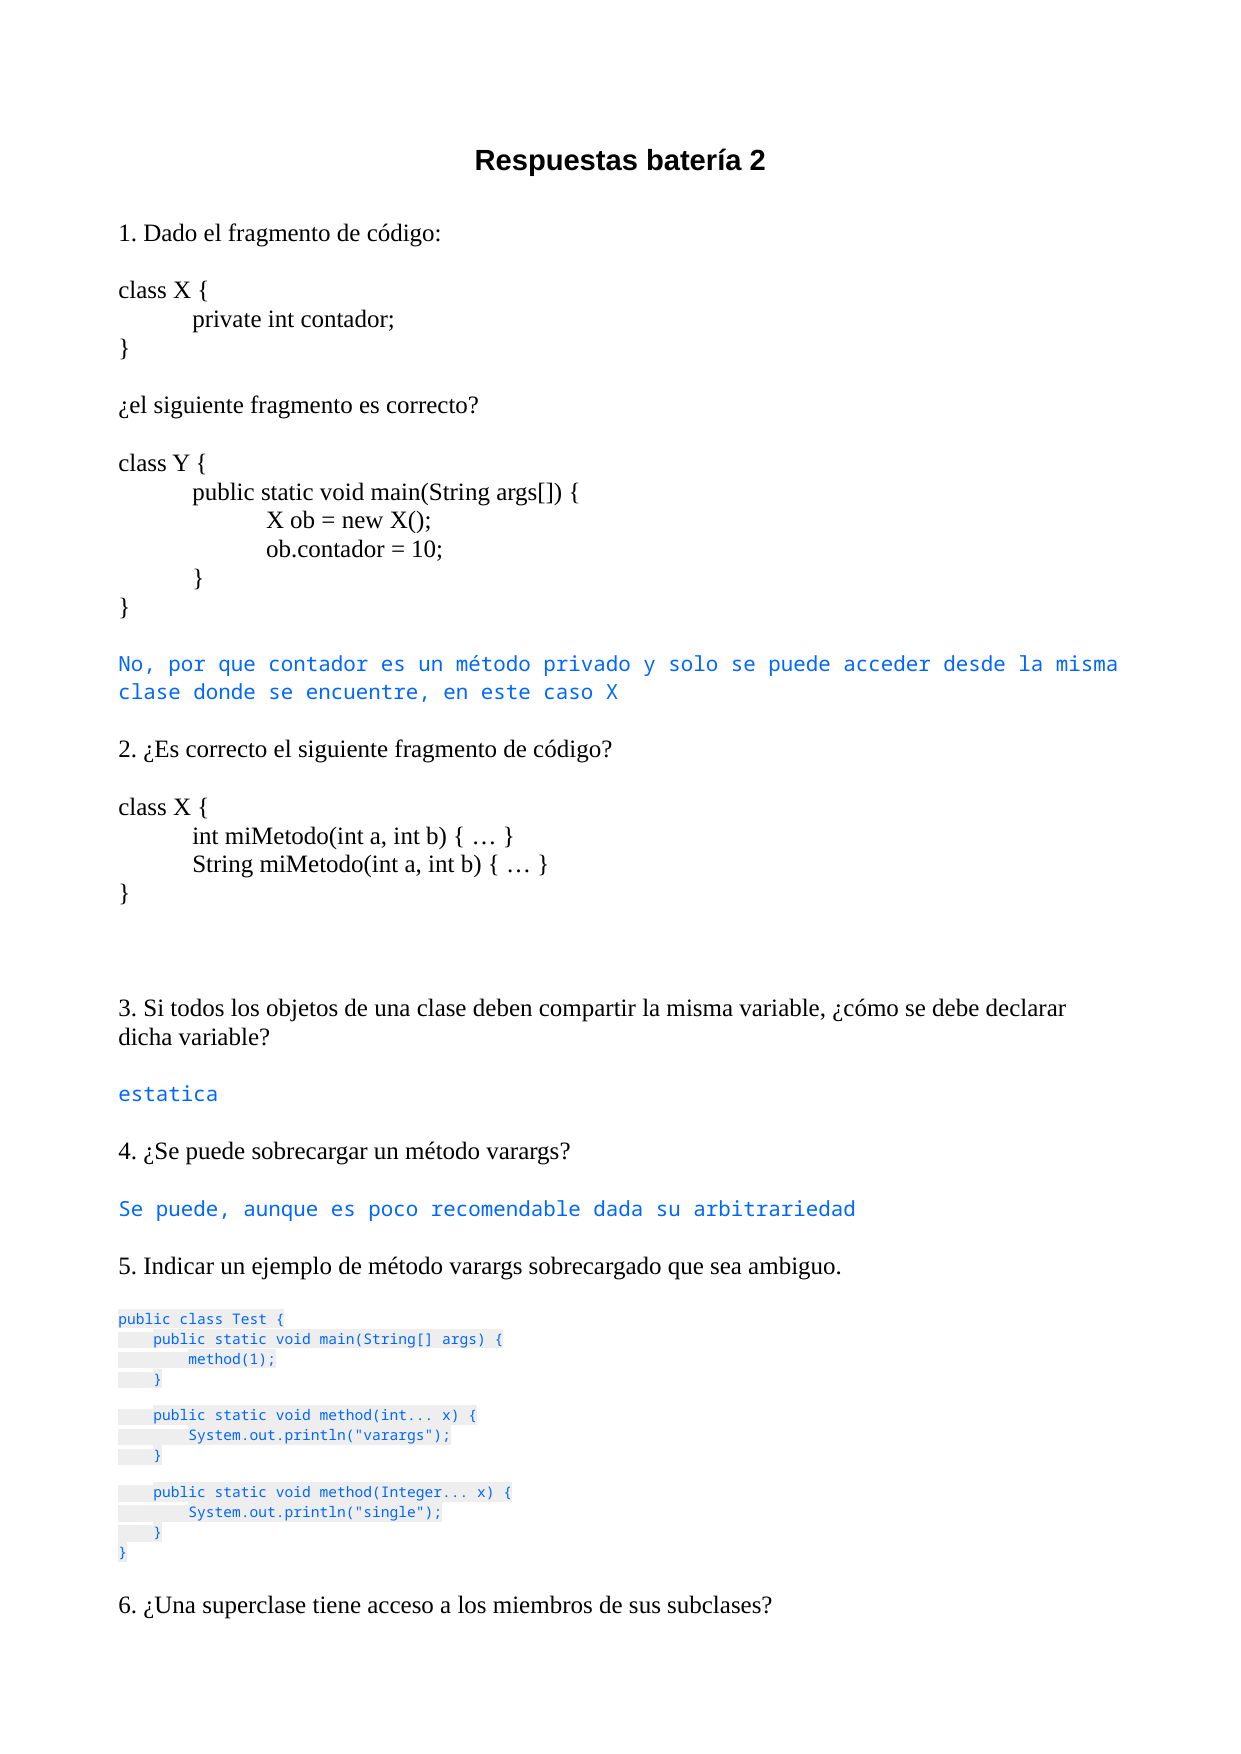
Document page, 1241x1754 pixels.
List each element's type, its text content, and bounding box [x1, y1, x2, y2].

text X ob = new X(); [118, 505, 1122, 534]
text } [118, 1522, 1122, 1542]
text public static void main(String args[]) { [118, 477, 1122, 505]
text public class Test { [118, 1308, 1122, 1328]
text class X { [118, 275, 1122, 304]
title Respuestas batería 2 [118, 143, 1122, 177]
text } [118, 1542, 1122, 1562]
text } [118, 592, 1122, 620]
text No, por que contador es un método privado y solo se puede acceder desde la misma clase donde se encuentre, en este caso X [118, 649, 1122, 706]
text String miMetodo(int a, int b) { … } [118, 849, 1122, 878]
text } [118, 563, 1122, 592]
text System.out.println("varargs"); [118, 1425, 1122, 1445]
text } [118, 878, 1122, 907]
text public static void method(Integer... x) { [118, 1482, 1122, 1502]
text class Y { [118, 448, 1122, 477]
text public static void main(String[] args) { [118, 1328, 1122, 1348]
text } [118, 333, 1122, 362]
text } [118, 1445, 1122, 1465]
text 1. Dado el fragmento de código: [118, 218, 1122, 247]
text ob.contador = 10; [118, 534, 1122, 563]
text 3. Si todos los objetos de una clase deben compartir la misma variable, ¿cómo se debe declarar dicha variable? [118, 993, 1122, 1051]
text estatica [118, 1079, 1122, 1108]
text int miMetodo(int a, int b) { … } [118, 821, 1122, 849]
text } [118, 1368, 1122, 1388]
text public static void method(int... x) { [118, 1405, 1122, 1425]
text 6. ¿Una superclase tiene acceso a los miembros de sus subclases? [118, 1591, 1122, 1619]
text 5. Indicar un ejemplo de método varargs sobrecargado que sea ambiguo. [118, 1251, 1122, 1280]
text private int contador; [118, 304, 1122, 333]
text 4. ¿Se puede sobrecargar un método varargs? [118, 1136, 1122, 1165]
text System.out.println("single"); [118, 1502, 1122, 1522]
text Se puede, aunque es poco recomendable dada su arbitrariedad [118, 1194, 1122, 1222]
text 2. ¿Es correcto el siguiente fragmento de código? [118, 734, 1122, 763]
text class X { [118, 792, 1122, 821]
text method(1); [118, 1348, 1122, 1368]
text ¿el siguiente fragmento es correcto? [118, 390, 1122, 419]
